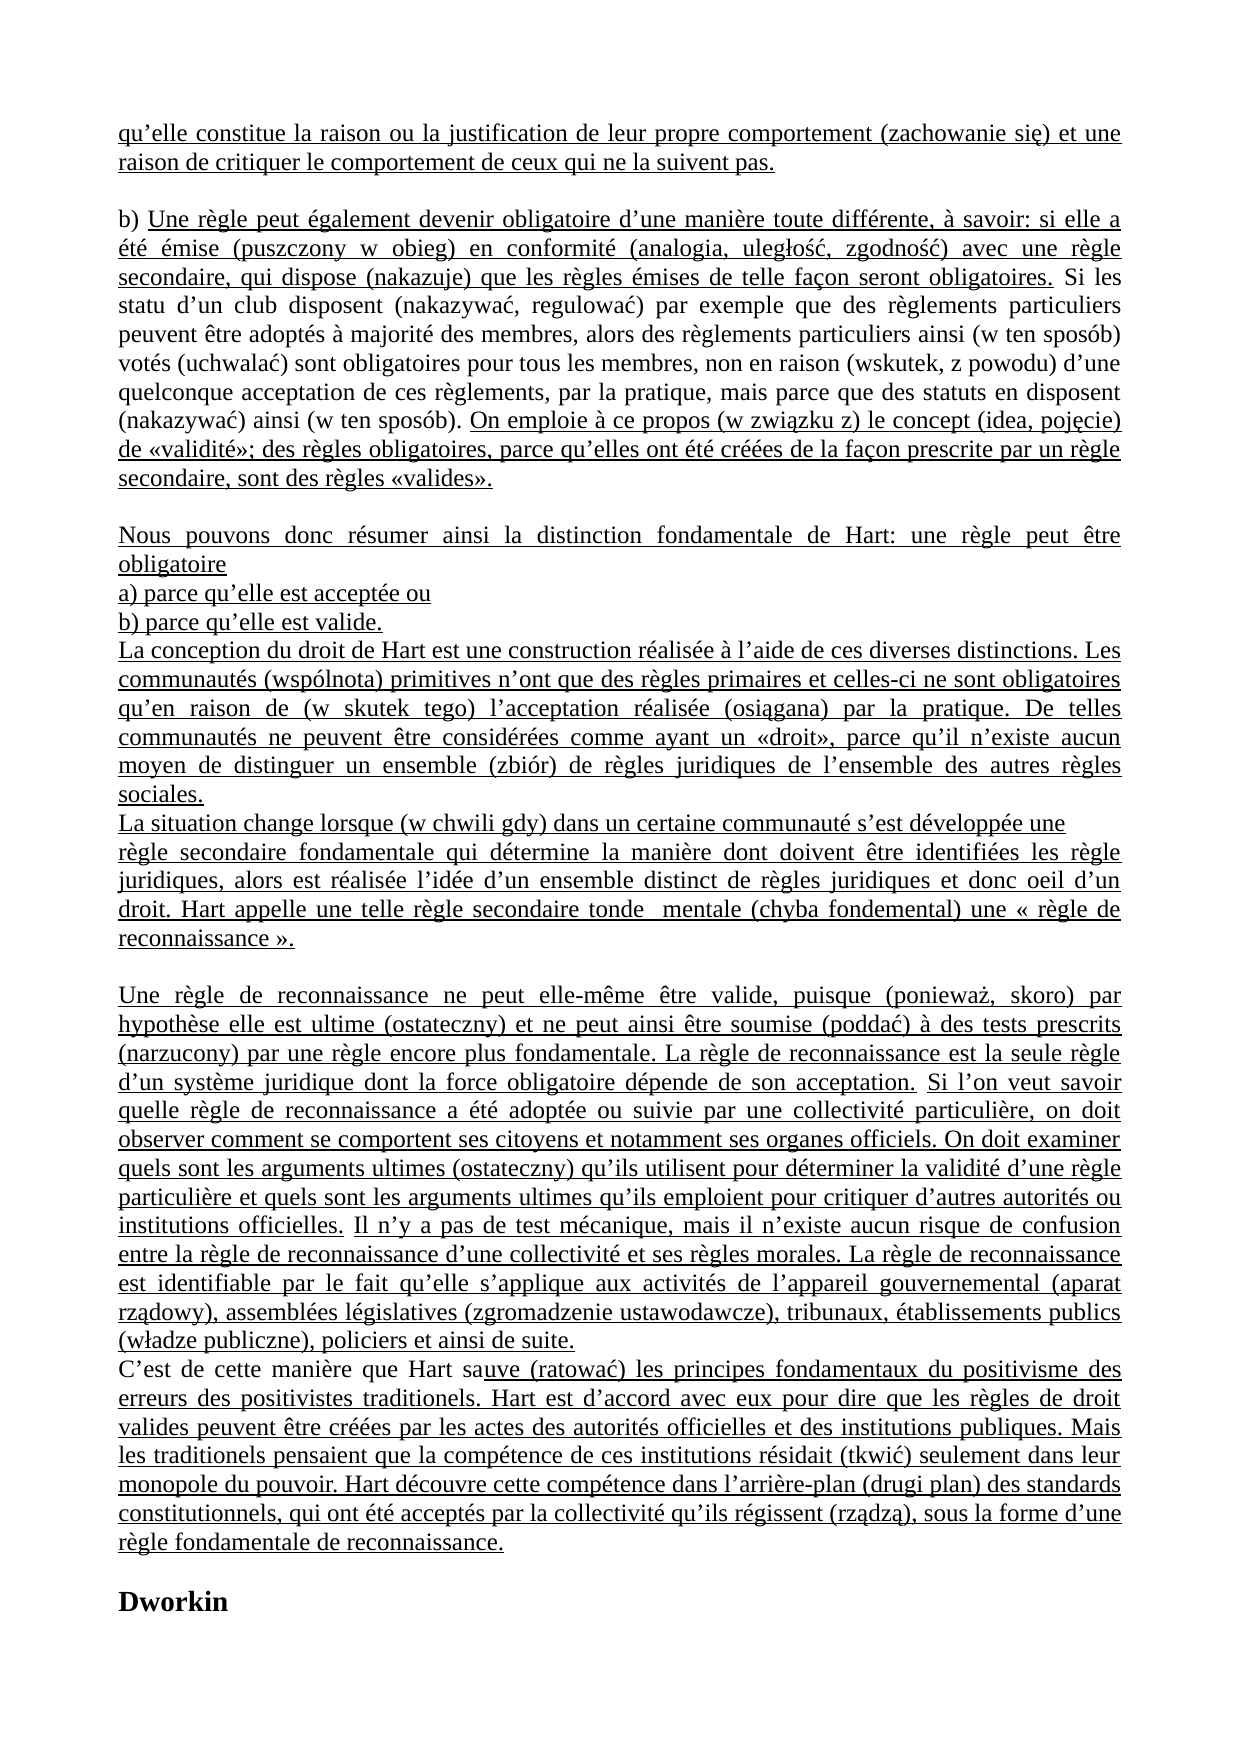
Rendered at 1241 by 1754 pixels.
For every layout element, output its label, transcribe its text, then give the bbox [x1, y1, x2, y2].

text règle fondamentale de reconnaissance. [118, 1524, 1122, 1556]
text particulière et quels sont les arguments ultimes qu’ils emploient pour critiquer d’autres autorités ou [118, 1179, 1122, 1207]
text hypothèse elle est ultime (ostateczny) et ne peut ainsi être soumise (poddać) à des tests prescrits [118, 1007, 1122, 1034]
text raison de critiquer le comportement de ceux qui ne la suivent pas. [118, 144, 1122, 176]
text Nous pouvons donc résumer ainsi la distinction fondamentale de Hart: une règle peut être obligatoire [118, 521, 1122, 578]
text Une règle de reconnaissance ne peut elle-même être valide, puisque (ponieważ, skoro) par [118, 981, 1122, 1006]
text b) Une règle peut également devenir obligatoire d’une manière toute différente, à savoir: si elle a été émise (puszczony w obieg) en conformité (analogia, uległość, zgodność) avec une règle [118, 204, 1122, 258]
text juridiques, alors est réalisée l’idée d’un ensemble distinct de règles juridiques et donc oeil d’un droit. Hart appelle une telle règle secondaire tonde mentale (chyba fondemental) une « règle de reconnaissance ». [118, 863, 1122, 952]
text (narzucony) par une règle encore plus fondamentale. La règle de reconnaissance est la seule règle d’un système juridique dont la force obligatoire dépende de son acceptation. Si l’on veut savoir quelle règle de reconnaissance a été adoptée ou suivie par une collectivité particulière, on doit observer comment se comportent ses citoyens et notamment ses organes officiels. On doit examiner quels sont les arguments ultimes (ostateczny) qu’ils utilisent pour déterminer la validité d’une règle [118, 1036, 1122, 1178]
text C’est de cette manière que Hart sauve (ratować) les principes fondamentaux du positivisme des erreurs des positivistes traditionels. Hart est d’accord avec eux pour dire que les règles de droit valides peuvent être créées par les actes des autorités officielles et des institutions publiques. Mais [118, 1354, 1122, 1437]
text communautés ne peuvent être considérées comme ayant un «droit», parce qu’il n’existe aucun moyen de distinguer un ensemble (zbiór) de règles juridiques de l’ensemble des autres règles [118, 719, 1122, 776]
text secondaire, qui dispose (nakazuje) que les règles émises de telle façon seront obligatoires. Si les statu d’un club disposent (nakazywać, regulować) par exemple que des règlements particuliers peuvent être adoptés à majorité des membres, alors des règlements particuliers ainsi (w ten sposób) votés (uchwalać) sont obligatoires pour tous les membres, non en raison (wskutek, z powodu) d’une quelconque acceptation de ces règlements, par la pratique, mais parce que des statuts en disposent (nakazywać) ainsi (w ten sposób). On emploie à ce propos (w związku z) le concept (idea, pojęcie) de «validité»; des règles obligatoires, parce qu’elles ont été créées de la façon prescrite par un règle secondaire, sont des règles «valides». [118, 259, 1122, 492]
text b) parce qu’elle est valide. [118, 607, 1122, 636]
text a) parce qu’elle est acceptée ou [118, 578, 1122, 607]
text institutions officielles. Il n’y a pas de test mécanique, mais il n’existe aucun risque de confusion entre la règle de reconnaissance d’une collectivité et ses règles morales. La règle de reconnaissance [118, 1208, 1122, 1264]
text qu’elle constitue la raison ou la justification de leur propre comportement (zachowanie się) et une [118, 118, 1122, 143]
text Dworkin [118, 1584, 1122, 1618]
text est identifiable par le fait qu’elle s’applique aux activités de l’appareil gouvernemental (aparat [118, 1266, 1122, 1293]
text les traditionels pensaient que la compétence de ces institutions résidait (tkwić) seulement dans leur monopole du pouvoir. Hart découvre cette compétence dans l’arrière-plan (drugi plan) des standards constitutionnels, qui ont été acceptés par la collectivité qu’ils régissent (rządzą), sous la forme d’une [118, 1438, 1122, 1523]
text La situation change lorsque (w chwili gdy) dans un certaine communauté s’est développée une [118, 808, 1122, 837]
text La conception du droit de Hart est une construction réalisée à l’aide de ces diverses distinctions. Les communautés (wspólnota) primitives n’ont que des règles primaires et celles-ci ne sont obligatoires qu’en raison de (w skutek tego) l’acceptation réalisée (osiągana) par la pratique. De telles [118, 636, 1122, 718]
text sociales. [118, 777, 1122, 808]
text règle secondaire fondamentale qui détermine la manière dont doivent être identifiées les règle [118, 837, 1122, 862]
text rządowy), assemblées législatives (zgromadzenie ustawodawcze), tribunaux, établissements publics [118, 1294, 1122, 1322]
text (władze publiczne), policiers et ainsi de suite. [118, 1323, 1122, 1354]
